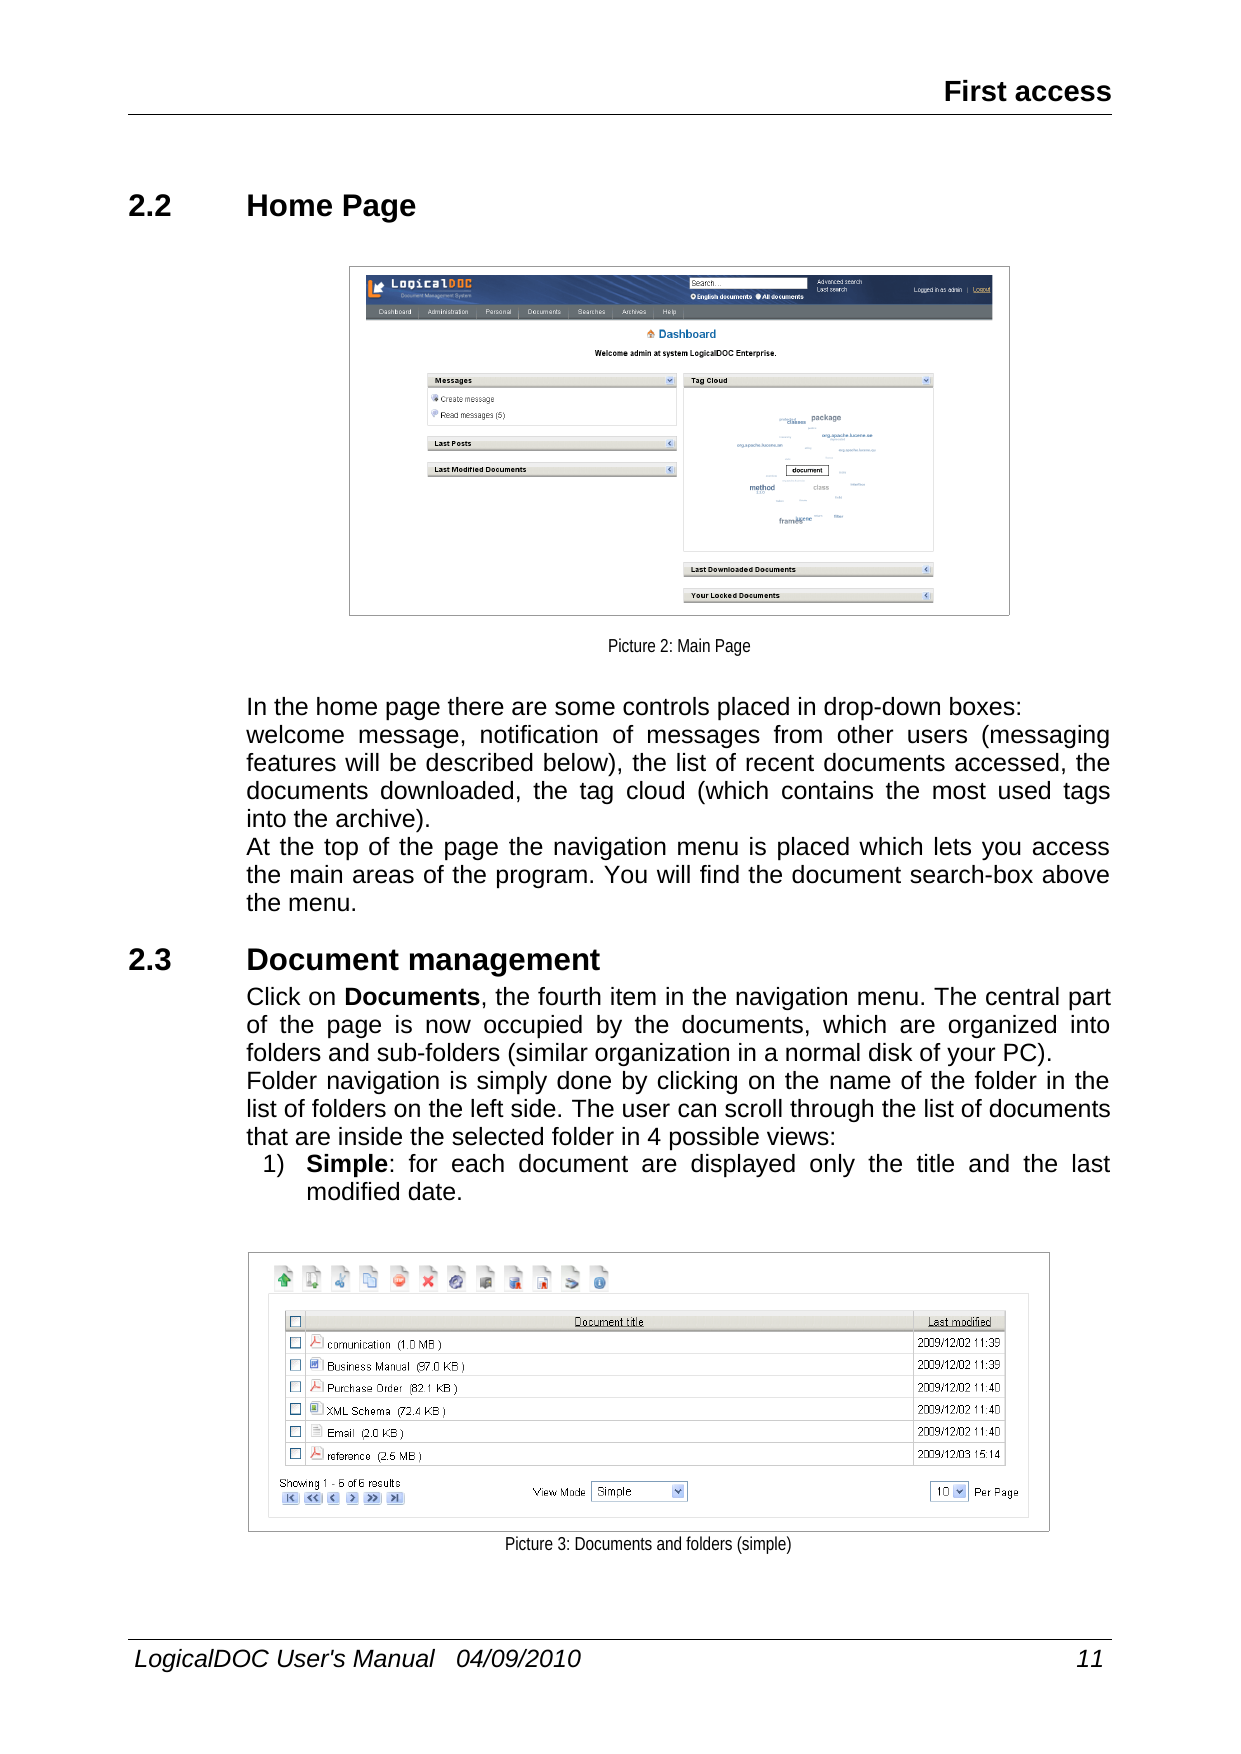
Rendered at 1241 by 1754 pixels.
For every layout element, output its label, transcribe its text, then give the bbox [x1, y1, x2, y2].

text welcome message, notification of messages from other users (messaging features will be described below), the list of recent documents accessed, the documents downloaded, the tag cloud (which contains the most used tags into the archive). [246, 721, 1112, 833]
subtitle Home Page [128, 188, 1112, 223]
text Click on Documents, the fourth item in the navigation menu. The central part of the page is now occupied by the documents, which are organized into folders and sub-folders (similar organization in a normal disk of your PC). [246, 983, 1112, 1066]
subtitle Document management [128, 942, 1112, 976]
text Picture 3: Documents and folders (simple) [245, 1252, 1051, 1554]
list Simple: for each document are displayed only the title and the last modified date. [262, 1150, 1112, 1206]
text In the home page there are some controls placed in drop-down boxes: [246, 693, 1112, 721]
text Picture 2: Main Page [346, 634, 1013, 657]
text At the top of the page the navigation menu is placed which lets you access the main areas of the program. You will find the document search-box above the menu. [246, 833, 1112, 917]
text Folder navigation is simply done by clicking on the name of the folder in the list of folders on the left side. The user can scroll through the list of documents that are inside the selected folder in 4 possible views: [246, 1066, 1112, 1150]
picture [264, 1261, 1033, 1523]
